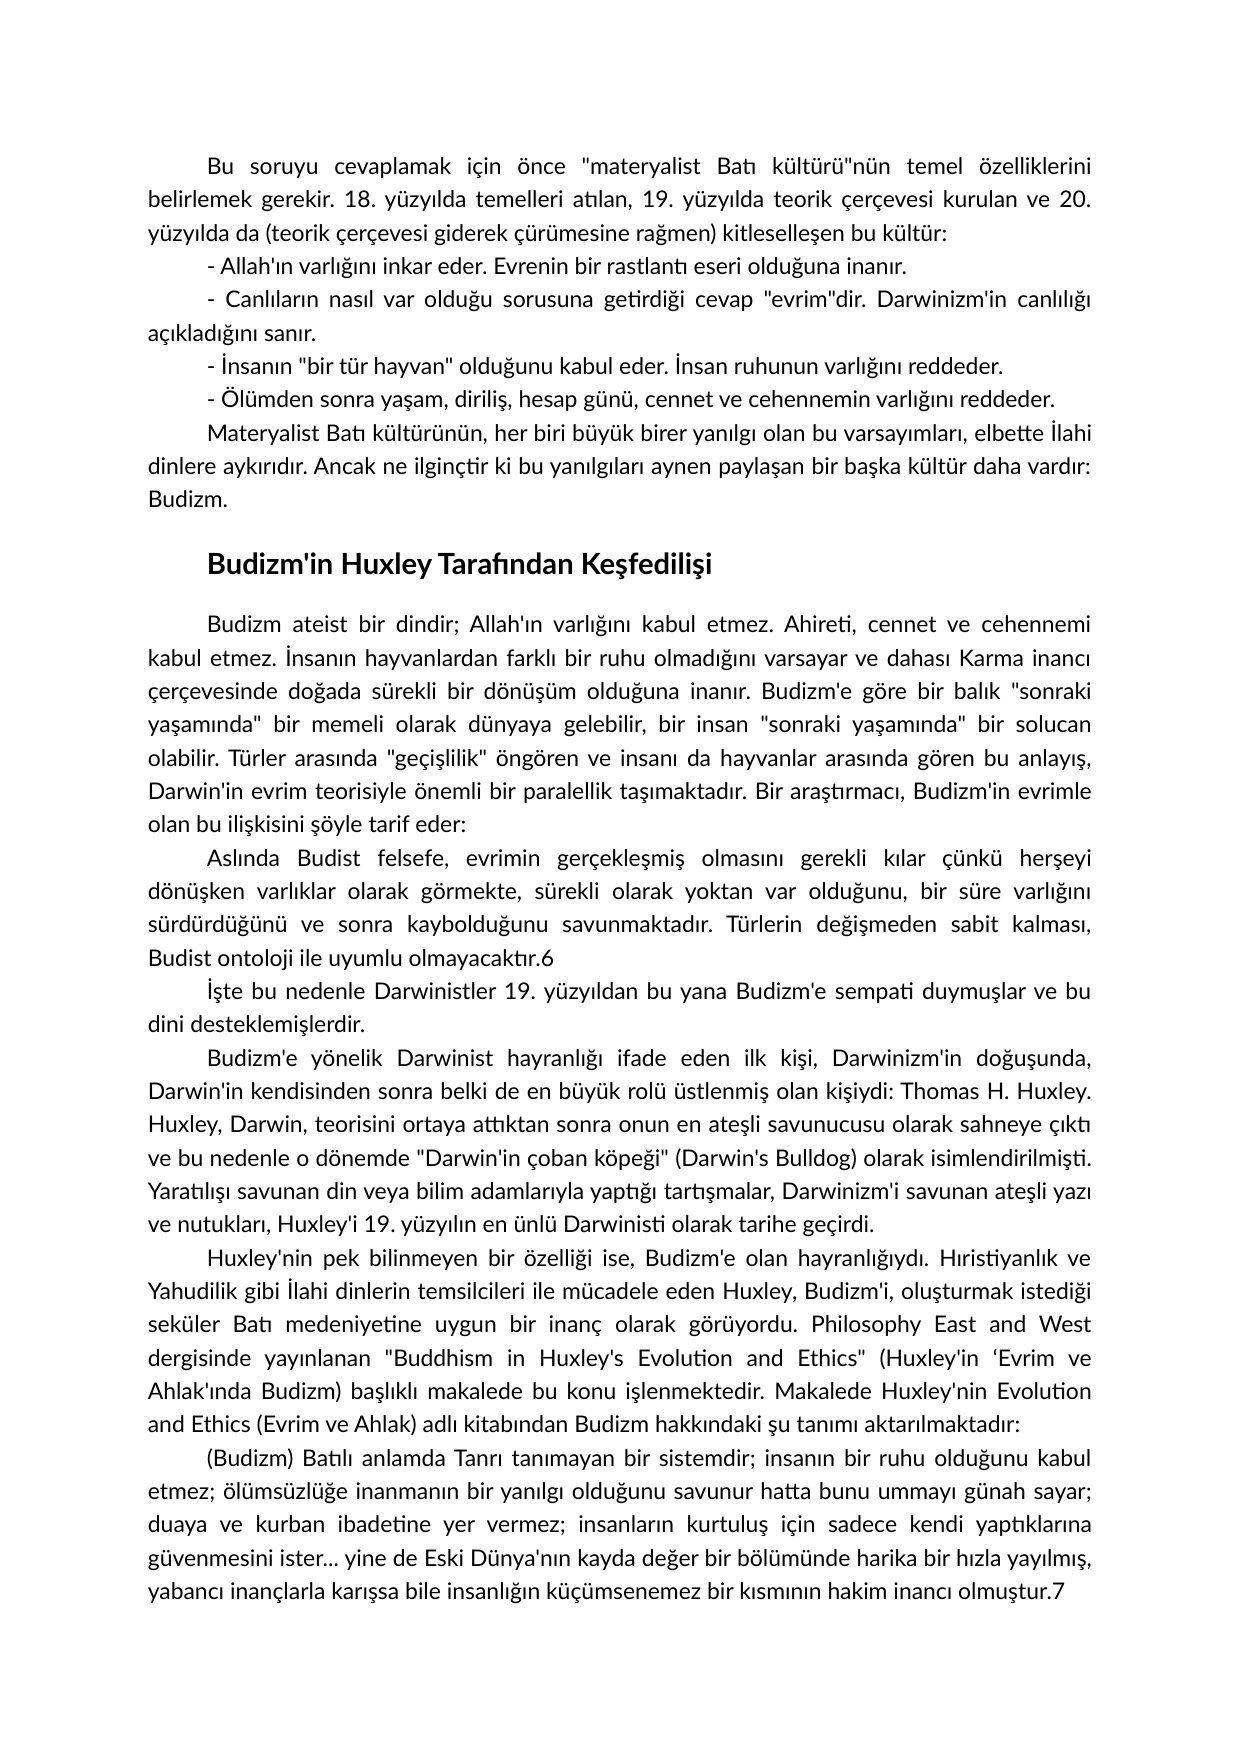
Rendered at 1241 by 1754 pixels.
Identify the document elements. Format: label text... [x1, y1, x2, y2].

text - İnsanın "bir tür hayvan" olduğunu kabul eder. İnsan ruhunun varlığını reddeder. [148, 348, 1093, 381]
text - Allah'ın varlığını inkar eder. Evrenin bir rastlantı eseri olduğuna inanır. [148, 248, 1093, 281]
text Budizm'e yönelik Darwinist hayranlığı ifade eden ilk kişi, Darwinizm'in doğuşunda, Darwin'in kendisinden sonra belki de en büyük rolü üstlenmiş olan kişiydi: Thomas H. Huxley. Huxley, Darwin, teorisini ortaya attıktan sonra onun en ateşli savunucusu olarak sahneye çıktı ve bu nedenle o dönemde "Darwin'in çoban köpeği" (Darwin's Bulldog) olarak isimlendirilmişti. Yaratılışı savunan din veya bilim adamlarıyla yaptığı tartışmalar, Darwinizm'i savunan ateşli yazı ve nutukları, Huxley'i 19. yüzyılın en ünlü Darwinisti olarak tarihe geçirdi. [148, 1039, 1093, 1239]
text Budizm ateist bir dindir; Allah'ın varlığını kabul etmez. Ahireti, cennet ve cehennemi kabul etmez. İnsanın hayvanlardan farklı bir ruhu olmadığını varsayar ve dahası Karma inancı çerçevesinde doğada sürekli bir dönüşüm olduğuna inanır. Budizm'e göre bir balık "sonraki yaşamında" bir memeli olarak dünyaya gelebilir, bir insan "sonraki yaşamında" bir solucan olabilir. Türler arasında "geçişlilik" öngören ve insanı da hayvanlar arasında gören bu anlayış, Darwin'in evrim teorisiyle önemli bir paralellik taşımaktadır. Bir araştırmacı, Budizm'in evrimle olan bu ilişkisini şöyle tarif eder: [148, 606, 1093, 839]
text Materyalist Batı kültürünün, her biri büyük birer yanılgı olan bu varsayımları, elbette İlahi dinlere aykırıdır. Ancak ne ilginçtir ki bu yanılgıları aynen paylaşan bir başka kültür daha vardır: Budizm. [148, 414, 1093, 514]
text - Ölümden sonra yaşam, diriliş, hesap günü, cennet ve cehennemin varlığını reddeder. [148, 381, 1093, 414]
text (Budizm) Batılı anlamda Tanrı tanımayan bir sistemdir; insanın bir ruhu olduğunu kabul etmez; ölümsüzlüğe inanmanın bir yanılgı olduğunu savunur hatta bunu ummayı günah sayar; duaya ve kurban ibadetine yer vermez; insanların kurtuluş için sadece kendi yaptıklarına güvenmesini ister... yine de Eski Dünya'nın kayda değer bir bölümünde harika bir hızla yayılmış, yabancı inançlarla karışsa bile insanlığın küçümsenemez bir kısmının hakim inancı olmuştur.7 [148, 1439, 1093, 1606]
text Huxley'nin pek bilinmeyen bir özelliği ise, Budizm'e olan hayranlığıydı. Hıristiyanlık ve Yahudilik gibi İlahi dinlerin temsilcileri ile mücadele eden Huxley, Budizm'i, oluşturmak istediği seküler Batı medeniyetine uygun bir inanç olarak görüyordu. Philosophy East and West dergisinde yayınlanan "Buddhism in Huxley's Evolution and Ethics" (Huxley'in ‘Evrim ve Ahlak'ında Budizm) başlıklı makalede bu konu işlenmektedir. Makalede Huxley'nin Evolution and Ethics (Evrim ve Ahlak) adlı kitabından Budizm hakkındaki şu tanımı aktarılmaktadır: [148, 1239, 1093, 1439]
text - Canlıların nasıl var olduğu sorusuna getirdiği cevap "evrim"dir. Darwinizm'in canlılığı açıkladığını sanır. [148, 281, 1093, 348]
subtitle Budizm'in Huxley Tarafından Keşfedilişi [148, 548, 1093, 581]
text İşte bu nedenle Darwinistler 19. yüzyıldan bu yana Budizm'e sempati duymuşlar ve bu dini desteklemişlerdir. [148, 973, 1093, 1039]
text Aslında Budist felsefe, evrimin gerçekleşmiş olmasını gerekli kılar çünkü herşeyi dönüşken varlıklar olarak görmekte, sürekli olarak yoktan var olduğunu, bir süre varlığını sürdürdüğünü ve sonra kaybolduğunu savunmaktadır. Türlerin değişmeden sabit kalması, Budist ontoloji ile uyumlu olmayacaktır.6 [148, 839, 1093, 973]
text Bu soruyu cevaplamak için önce "materyalist Batı kültürü"nün temel özelliklerini belirlemek gerekir. 18. yüzyılda temelleri atılan, 19. yüzyılda teorik çerçevesi kurulan ve 20. yüzyılda da (teorik çerçevesi giderek çürümesine rağmen) kitleselleşen bu kültür: [148, 148, 1093, 248]
